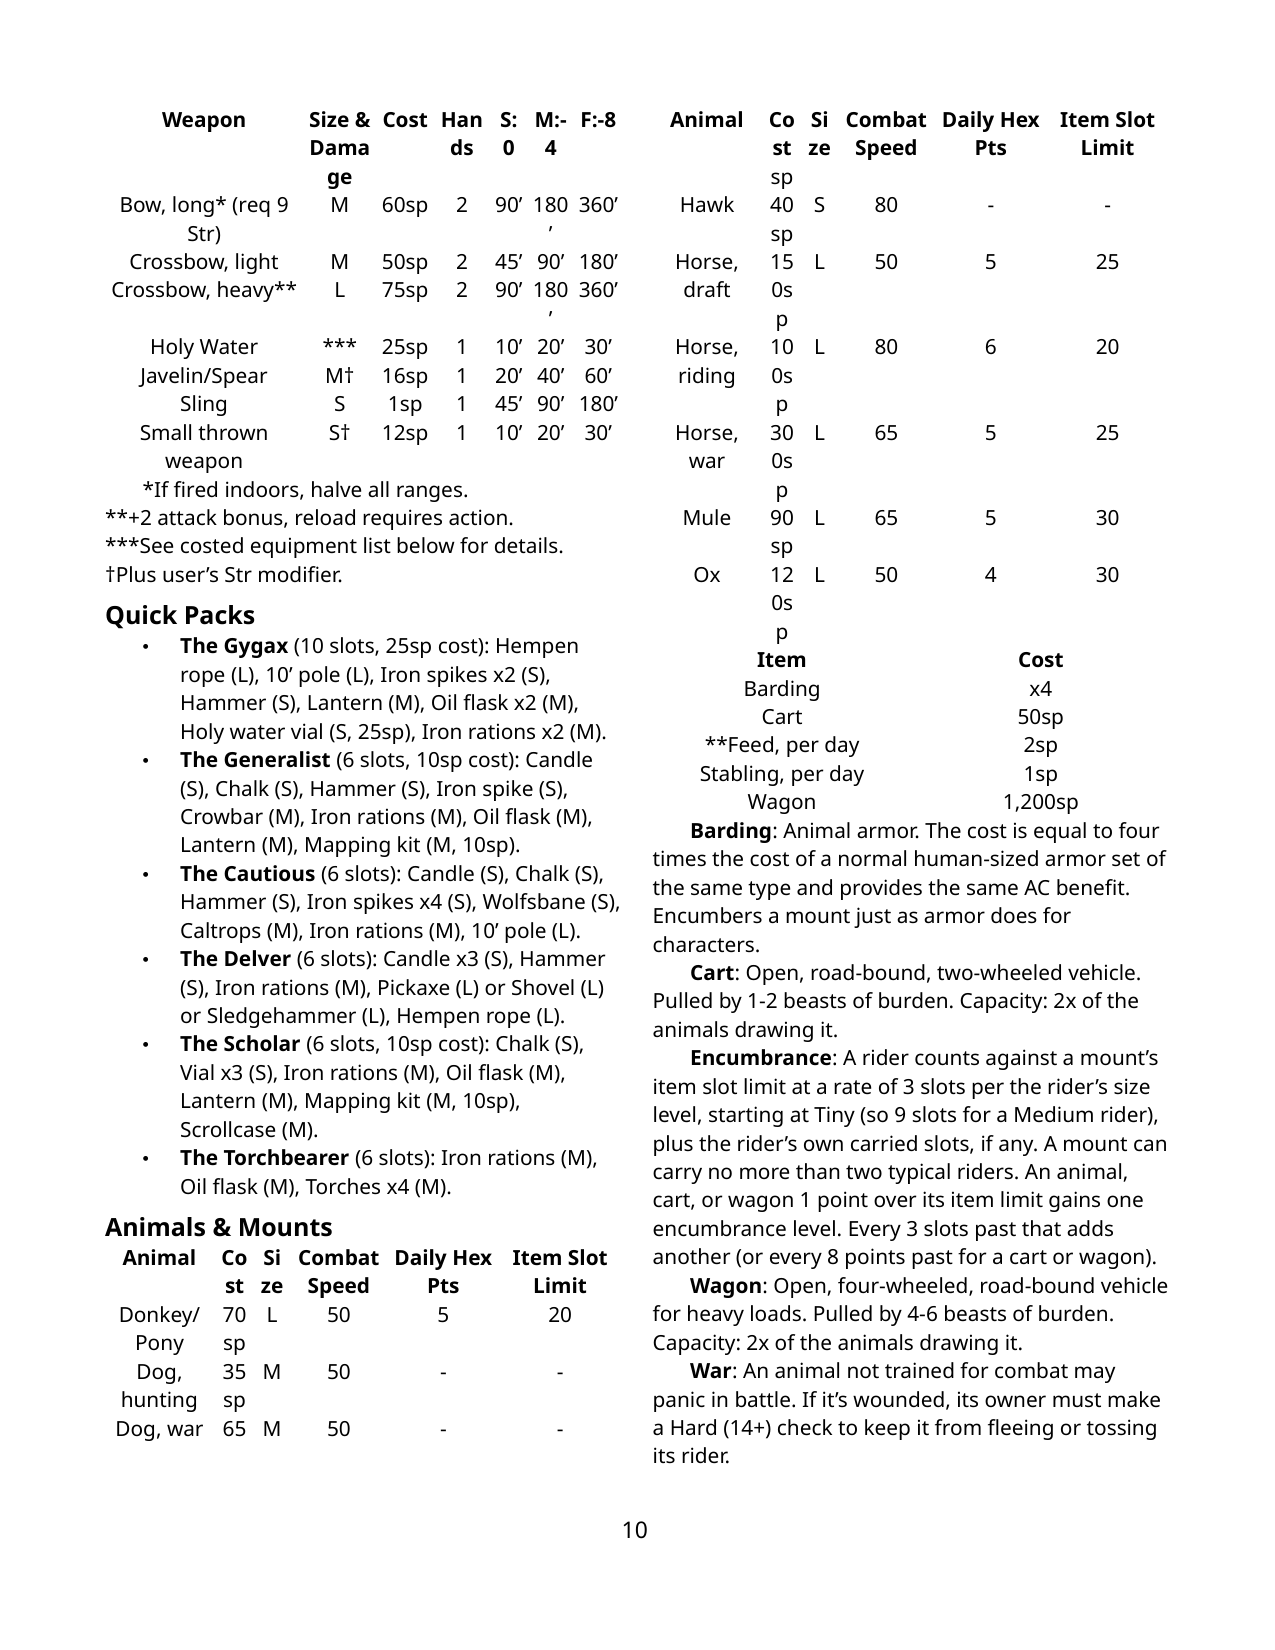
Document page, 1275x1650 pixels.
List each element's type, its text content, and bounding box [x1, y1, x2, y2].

table_cell 90’ [490, 276, 527, 332]
table_cell 90’ [490, 190, 527, 247]
table_cell 65 [214, 1414, 255, 1442]
text Encumbrance: A rider counts against a mount’s item slot limit at a rate of 3 slots per the rider’s size level, starting at Tiny (so 9 slots for a Medium rider), plus the rider’s own carried slots, if any. A mount can carry no more than two typical riders. An animal, cart, or wagon 1 point over its item limit gains one encumbrance level. Every 3 slots past that adds another (or every 8 points past for a cart or wagon). [652, 1043, 1170, 1271]
table_cell 12sp [377, 418, 433, 475]
table_cell Cart [653, 702, 911, 731]
table_cell 300sp [761, 418, 803, 503]
table_cell 2 [433, 190, 490, 247]
table_header Size [255, 1243, 288, 1300]
table_cell 10’ [490, 418, 527, 475]
list The Gygax (10 slots, 25sp cost): Hempen rope (L), 10’ pole (L), Iron spikes x2 (S), Hammer (S), Lantern (M), Oil flask x2 (M), Holy water vial (S, 25sp), Iron rations x2 (M). [142, 631, 622, 745]
table_cell 20 [1045, 333, 1170, 418]
table_cell 50 [836, 247, 936, 332]
table_cell M [303, 190, 377, 247]
table_header F:-8 [574, 105, 622, 190]
table_cell 1 [433, 333, 490, 361]
table_header M:-4 [527, 105, 574, 190]
table_cell 20’ [527, 333, 574, 361]
table_header Item Slot Limit [497, 1243, 622, 1300]
table_header Hands [433, 105, 490, 190]
table_cell 1 [433, 418, 490, 475]
table_cell 65 [836, 503, 936, 560]
table_cell sp [761, 162, 803, 190]
table_cell - [936, 190, 1045, 247]
table_header Size & Damage [303, 105, 377, 190]
table_cell Javelin/Spear [105, 361, 303, 389]
table_header Weapon [105, 105, 303, 190]
table_cell 4 [936, 560, 1045, 645]
table_cell 20’ [527, 418, 574, 475]
table_cell Holy Water [105, 333, 303, 361]
table_cell L [255, 1300, 288, 1357]
table_cell Hawk [653, 190, 761, 247]
table_cell 2 [433, 247, 490, 276]
subtitle Animals & Mounts [105, 1209, 622, 1243]
table_cell 50 [836, 560, 936, 645]
table_cell Small thrown weapon [105, 418, 303, 475]
table_cell x4 [911, 674, 1170, 702]
table_cell L [803, 560, 836, 645]
text *If fired indoors, halve all ranges. **+2 attack bonus, reload requires action. ***See costed equipment list below for details. †Plus user’s Str modifier. [105, 475, 622, 588]
table_cell L [803, 247, 836, 332]
table_header Animal [653, 105, 761, 162]
table_cell 40sp [761, 190, 803, 247]
table_cell 10’ [490, 333, 527, 361]
table_header Daily Hex Pts [936, 105, 1045, 162]
table_cell 50sp [377, 247, 433, 276]
table_header Animal [105, 1243, 213, 1300]
table_cell 16sp [377, 361, 433, 389]
table_cell [836, 162, 936, 190]
list The Torchbearer (6 slots): Iron rations (M), Oil flask (M), Torches x4 (M). [142, 1143, 622, 1200]
table_cell 360’ [574, 276, 622, 332]
table_cell - [389, 1357, 497, 1414]
table_cell 30 [1045, 503, 1170, 560]
table_cell 25 [1045, 418, 1170, 503]
table_cell 80 [836, 190, 936, 247]
table_cell 100sp [761, 333, 803, 418]
table_cell [803, 162, 836, 190]
table_cell 2sp [911, 731, 1170, 759]
text Barding: Animal armor. The cost is equal to four times the cost of a normal human-sized armor set of the same type and provides the same AC benefit. Encumbers a mount just as armor does for characters. [652, 816, 1170, 958]
table_cell Donkey/Pony [105, 1300, 213, 1357]
table_cell Crossbow, heavy** [105, 276, 303, 332]
table_cell S [803, 190, 836, 247]
table_cell M [303, 247, 377, 276]
table_cell 30’ [574, 418, 622, 475]
table_cell 30’ [574, 333, 622, 361]
table_cell 5 [936, 247, 1045, 332]
table_cell 1 [433, 389, 490, 418]
table_cell Barding [653, 674, 911, 702]
table_header Combat Speed [289, 1243, 389, 1300]
table_header Cost [911, 645, 1170, 674]
table_cell *** [303, 333, 377, 361]
table_cell 45’ [490, 389, 527, 418]
table_cell M [255, 1414, 288, 1442]
table_cell S† [303, 418, 377, 475]
table_cell 50sp [911, 702, 1170, 731]
table_cell 1 [433, 361, 490, 389]
table_cell 60’ [574, 361, 622, 389]
table_cell 6 [936, 333, 1045, 418]
table_cell [653, 162, 761, 190]
text Wagon: Open, four-wheeled, road-bound vehicle for heavy loads. Pulled by 4-6 beasts of burden. Capacity: 2x of the animals drawing it. [652, 1271, 1170, 1356]
table_header Combat Speed [836, 105, 936, 162]
table_cell - [936, 162, 1045, 190]
table_cell 50 [289, 1357, 389, 1414]
table_cell 1sp [911, 759, 1170, 787]
table_cell 1,200sp [911, 788, 1170, 816]
table_cell 5 [389, 1300, 497, 1357]
table_cell 360’ [574, 190, 622, 247]
table_cell 50 [289, 1300, 389, 1357]
table_cell 20 [497, 1300, 622, 1357]
table_cell 2 [433, 276, 490, 332]
table_cell M† [303, 361, 377, 389]
table_cell Horse, draft [653, 247, 761, 332]
table_cell 70sp [214, 1300, 255, 1357]
table_cell 30 [1045, 560, 1170, 645]
table_cell - [1045, 190, 1170, 247]
table_cell 120sp [761, 560, 803, 645]
table_cell Crossbow, light [105, 247, 303, 276]
table_cell 180’ [527, 190, 574, 247]
table_header Cost [761, 105, 803, 162]
table_cell Bow, long* (req 9 Str) [105, 190, 303, 247]
table_cell Ox [653, 560, 761, 645]
table_cell 180’ [574, 247, 622, 276]
table_cell 25 [1045, 247, 1170, 332]
text Cart: Open, road-bound, two-wheeled vehicle. Pulled by 1-2 beasts of burden. Capacity: 2x of the animals drawing it. [652, 958, 1170, 1043]
table_cell Wagon [653, 788, 911, 816]
table_cell 40’ [527, 361, 574, 389]
table_cell 65 [836, 418, 936, 503]
list The Cautious (6 slots): Candle (S), Chalk (S), Hammer (S), Iron spikes x4 (S), Wolfsbane (S), Caltrops (M), Iron rations (M), 10’ pole (L). [142, 859, 622, 944]
table_cell **Feed, per day [653, 731, 911, 759]
table_cell - [497, 1414, 622, 1442]
table_cell 90sp [761, 503, 803, 560]
table_cell 90’ [527, 389, 574, 418]
table_cell Horse, war [653, 418, 761, 503]
table_header Cost [214, 1243, 255, 1300]
table_cell Sling [105, 389, 303, 418]
table_cell Dog, war [105, 1414, 213, 1442]
table_cell 25sp [377, 333, 433, 361]
table_cell 35sp [214, 1357, 255, 1414]
table_cell Horse, riding [653, 333, 761, 418]
table_cell Mule [653, 503, 761, 560]
table_header Item Slot Limit [1045, 105, 1170, 162]
table_header Cost [377, 105, 433, 190]
table_header S:0 [490, 105, 527, 190]
table_cell - [1045, 162, 1170, 190]
table_header Size [803, 105, 836, 162]
subtitle Quick Packs [105, 597, 622, 631]
table_cell 1sp [377, 389, 433, 418]
list The Delver (6 slots): Candle x3 (S), Hammer (S), Iron rations (M), Pickaxe (L) or Shovel (L) or Sledgehammer (L), Hempen rope (L). [142, 944, 622, 1029]
table_cell 180’ [527, 276, 574, 332]
table_cell 80 [836, 333, 936, 418]
text War: An animal not trained for combat may panic in battle. If it’s wounded, its owner must make a Hard (14+) check to keep it from fleeing or tossing its rider. [652, 1356, 1170, 1470]
table_cell S [303, 389, 377, 418]
table_cell 5 [936, 418, 1045, 503]
table_cell 5 [936, 503, 1045, 560]
table_cell Dog, hunting [105, 1357, 213, 1414]
table_cell L [803, 418, 836, 503]
table_cell 60sp [377, 190, 433, 247]
table_cell 45’ [490, 247, 527, 276]
table_cell - [389, 1414, 497, 1442]
table_cell L [803, 333, 836, 418]
table_cell M [255, 1357, 288, 1414]
table_cell - [497, 1357, 622, 1414]
table_header Daily Hex Pts [389, 1243, 497, 1300]
table_cell L [303, 276, 377, 332]
table_cell L [803, 503, 836, 560]
table_cell 50 [289, 1414, 389, 1442]
table_cell 150sp [761, 247, 803, 332]
table_cell 75sp [377, 276, 433, 332]
table_header Item [653, 645, 911, 674]
table_cell 180’ [574, 389, 622, 418]
table_cell 20’ [490, 361, 527, 389]
table_cell 90’ [527, 247, 574, 276]
table_cell Stabling, per day [653, 759, 911, 787]
list The Generalist (6 slots, 10sp cost): Candle (S), Chalk (S), Hammer (S), Iron spike (S), Crowbar (M), Iron rations (M), Oil flask (M), Lantern (M), Mapping kit (M, 10sp). [142, 745, 622, 859]
list The Scholar (6 slots, 10sp cost): Chalk (S), Vial x3 (S), Iron rations (M), Oil flask (M), Lantern (M), Mapping kit (M, 10sp), Scrollcase (M). [142, 1029, 622, 1143]
